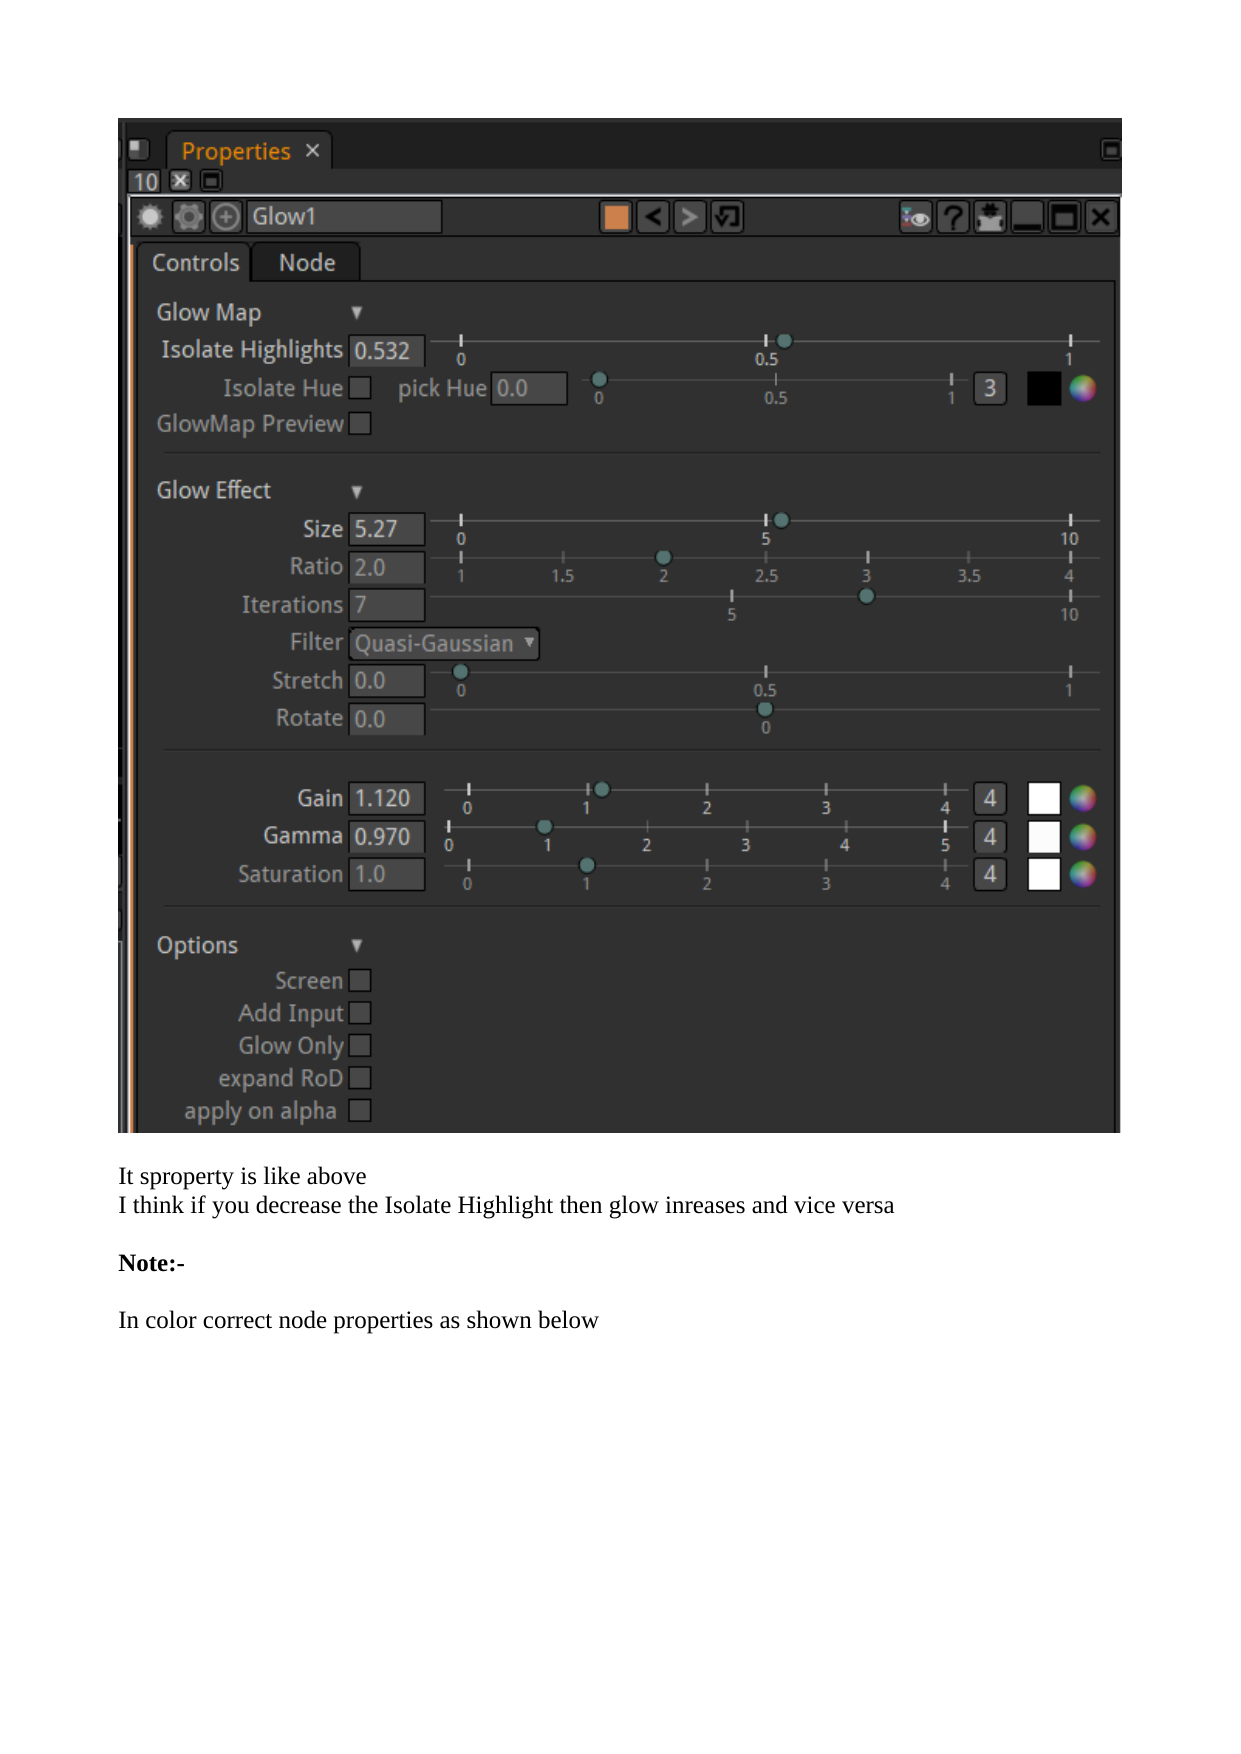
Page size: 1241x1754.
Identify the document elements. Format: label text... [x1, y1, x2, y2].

text I think if you decrease the Isolate Highlight then glow inreases and vice versa [118, 1190, 1122, 1219]
picture [118, 118, 1122, 1133]
text It sproperty is like above [118, 1161, 1122, 1190]
text Note:- [118, 1248, 1122, 1276]
text In color correct node properties as shown below [118, 1305, 1122, 1334]
